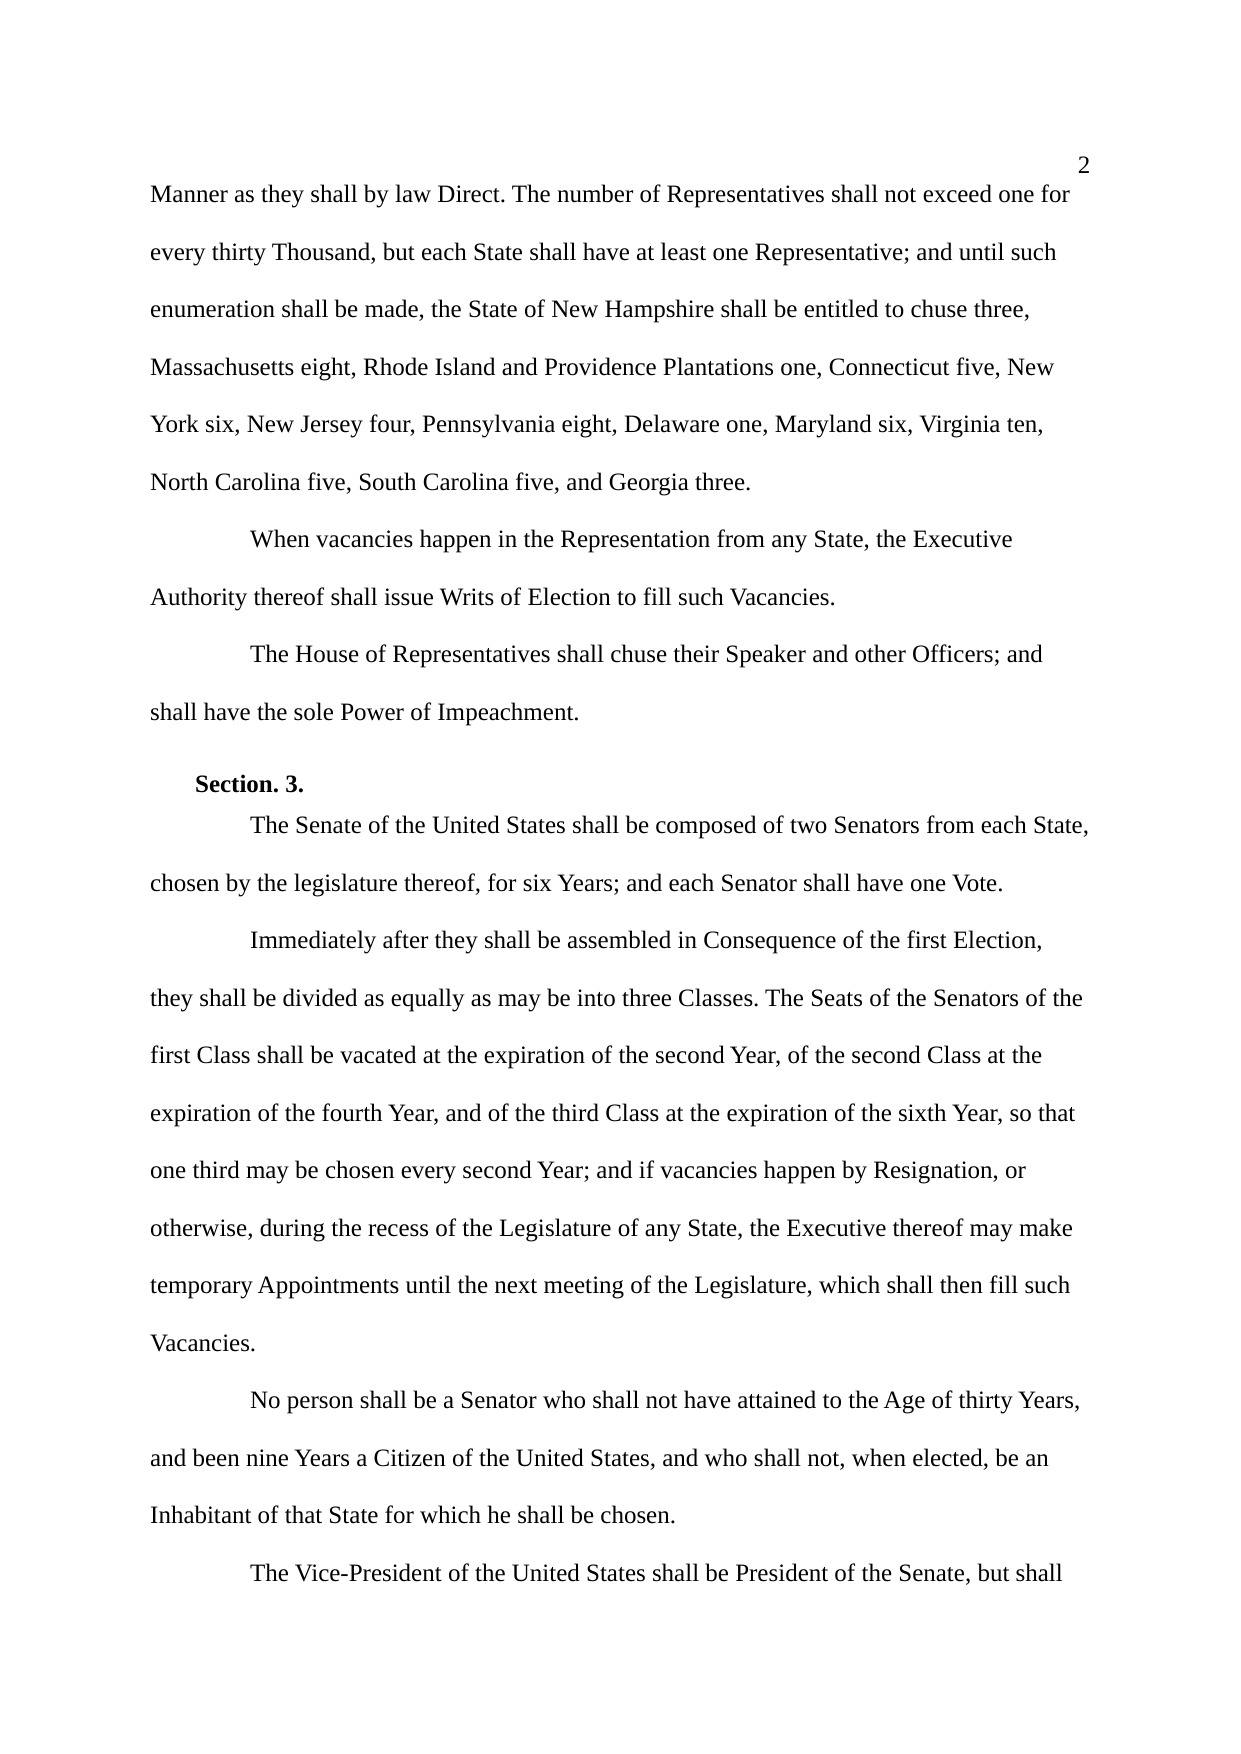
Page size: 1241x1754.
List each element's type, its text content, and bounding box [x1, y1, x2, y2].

text When vacancies happen in the Representation from any State, the Executive Authority thereof shall issue Writs of Election to fill such Vacancies. [150, 524, 1090, 611]
text No person shall be a Senator who shall not have attained to the Age of thirty Years, and been nine Years a Citizen of the United States, and who shall not, when elected, be an Inhabitant of that State for which he shall be chosen. [150, 1385, 1090, 1529]
text Manner as they shall by law Direct. The number of Representatives shall not exceed one for every thirty Thousand, but each State shall have at least one Representative; and until such enumeration shall be made, the State of New Hampshire shall be entitled to chuse three, Massachusetts eight, Rhode Island and Providence Plantations one, Connecticut five, New York six, New Jersey four, Pennsylvania eight, Delaware one, Maryland six, Virginia ten, North Carolina five, South Carolina five, and Georgia three. [150, 179, 1090, 496]
text Immediately after they shall be assembled in Consequence of the first Election, they shall be divided as equally as may be into three Classes. The Seats of the Senators of the first Class shall be vacated at the expiration of the second Year, of the second Class at the expiration of the fourth Year, and of the third Class at the expiration of the sixth Year, so that one third may be chosen every second Year; and if vacancies happen by Resignation, or otherwise, during the recess of the Legislature of any State, the Executive thereof may make temporary Appointments until the next meeting of the Legislature, which shall then fill such Vacancies. [150, 925, 1090, 1357]
text The Senate of the United States shall be composed of two Senators from each State, chosen by the legislature thereof, for six Years; and each Senator shall have one Vote. [150, 810, 1090, 897]
text The Vice-President of the United States shall be President of the Senate, but shall [150, 1558, 1090, 1587]
text The House of Representatives shall chuse their Speaker and other Officers; and shall have the sole Power of Impeachment. [150, 639, 1090, 726]
subtitle Section. 3. [195, 769, 1090, 798]
